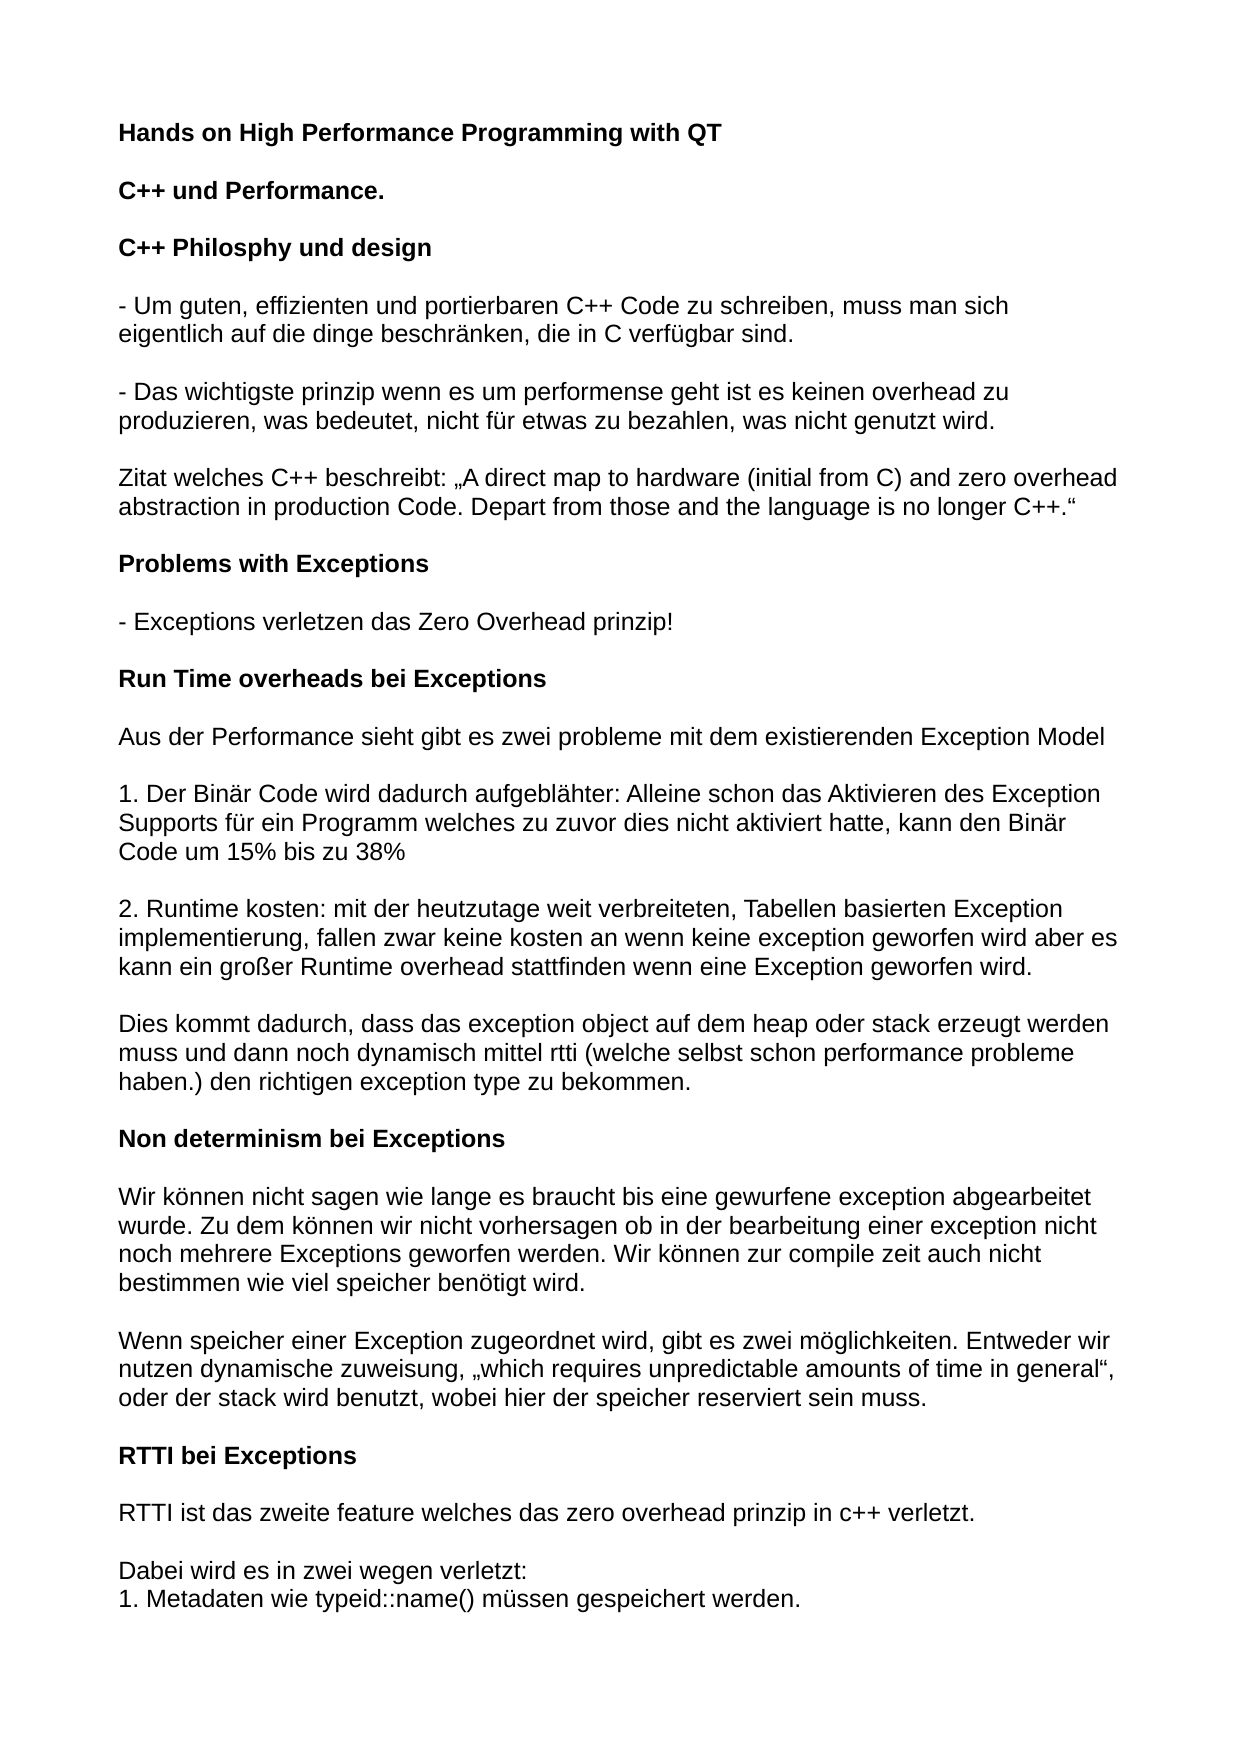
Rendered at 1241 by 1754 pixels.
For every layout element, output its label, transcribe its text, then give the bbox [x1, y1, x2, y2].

text Dies kommt dadurch, dass das exception object auf dem heap oder stack erzeugt werden muss und dann noch dynamisch mittel rtti (welche selbst schon performance probleme haben.) den richtigen exception type zu bekommen. [118, 1009, 1122, 1096]
text C++ Philosphy und design [118, 233, 1122, 262]
text RTTI ist das zweite feature welches das zero overhead prinzip in c++ verletzt. [118, 1498, 1122, 1527]
text Hands on High Performance Programming with QT [118, 118, 1122, 147]
text - Exceptions verletzen das Zero Overhead prinzip! [118, 607, 1122, 636]
text Wir können nicht sagen wie lange es braucht bis eine gewurfene exception abgearbeitet wurde. Zu dem können wir nicht vorhersagen ob in der bearbeitung einer exception nicht noch mehrere Exceptions geworfen werden. Wir können zur compile zeit auch nicht bestimmen wie viel speicher benötigt wird. [118, 1182, 1122, 1297]
text Problems with Exceptions [118, 549, 1122, 578]
text Wenn speicher einer Exception zugeordnet wird, gibt es zwei möglichkeiten. Entweder wir nutzen dynamische zuweisung, „which requires unpredictable amounts of time in general“, oder der stack wird benutzt, wobei hier der speicher reserviert sein muss. [118, 1326, 1122, 1412]
text C++ und Performance. [118, 176, 1122, 204]
text Run Time overheads bei Exceptions [118, 664, 1122, 693]
text Non determinism bei Exceptions [118, 1124, 1122, 1153]
text Zitat welches C++ beschreibt: „A direct map to hardware (initial from C) and zero overhead abstraction in production Code. Depart from those and the language is no longer C++.“ [118, 463, 1122, 521]
text 1. Der Binär Code wird dadurch aufgeblähter: Alleine schon das Aktivieren des Exception Supports für ein Programm welches zu zuvor dies nicht aktiviert hatte, kann den Binär Code um 15% bis zu 38% [118, 779, 1122, 866]
text Aus der Performance sieht gibt es zwei probleme mit dem existierenden Exception Model [118, 722, 1122, 751]
text Dabei wird es in zwei wegen verletzt: 1. Metadaten wie typeid::name() müssen gespeichert werden. [118, 1556, 1122, 1613]
text - Um guten, effizienten und portierbaren C++ Code zu schreiben, muss man sich eigentlich auf die dinge beschränken, die in C verfügbar sind. [118, 291, 1122, 348]
text 2. Runtime kosten: mit der heutzutage weit verbreiteten, Tabellen basierten Exception implementierung, fallen zwar keine kosten an wenn keine exception geworfen wird aber es kann ein großer Runtime overhead stattfinden wenn eine Exception geworfen wird. [118, 894, 1122, 981]
text - Das wichtigste prinzip wenn es um performense geht ist es keinen overhead zu produzieren, was bedeutet, nicht für etwas zu bezahlen, was nicht genutzt wird. [118, 377, 1122, 434]
text RTTI bei Exceptions [118, 1441, 1122, 1469]
